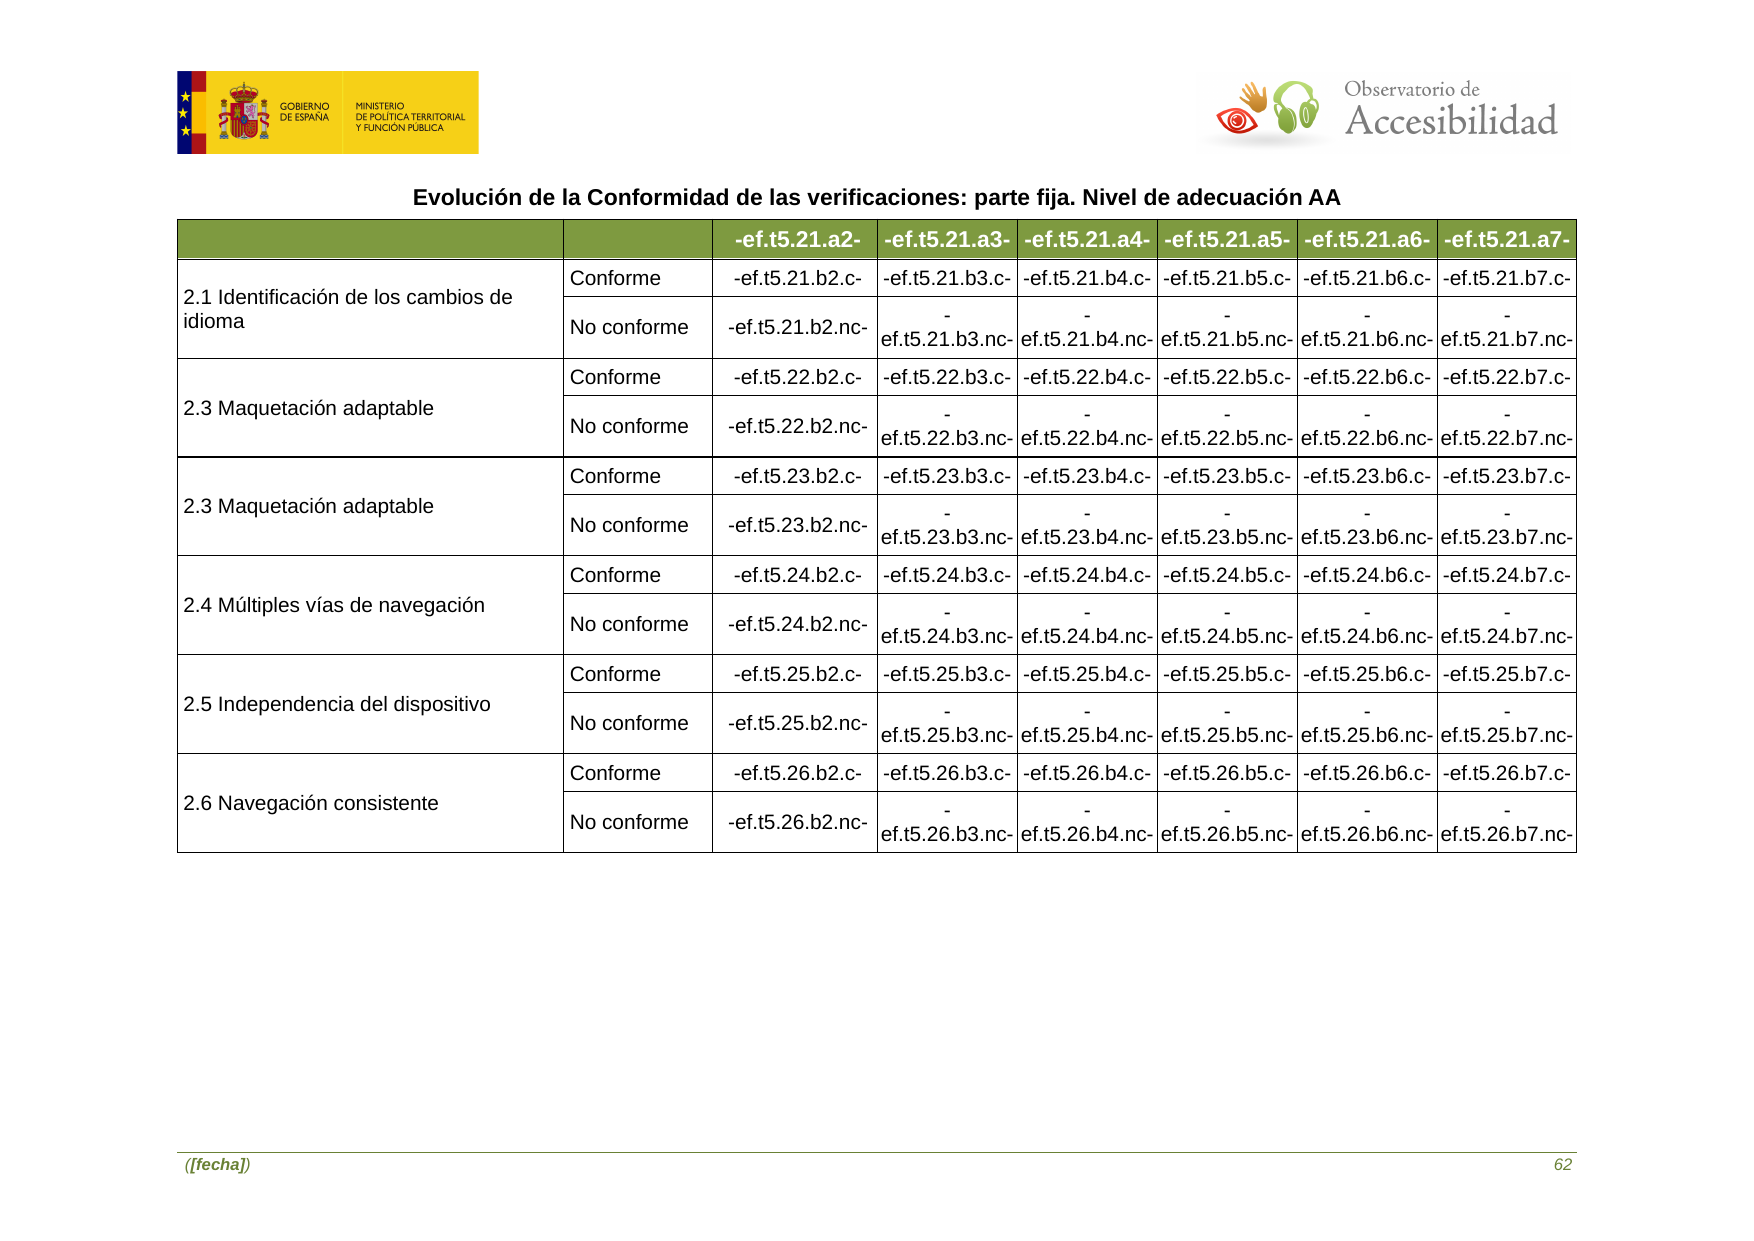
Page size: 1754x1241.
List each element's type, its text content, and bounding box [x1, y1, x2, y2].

table_cell -ef.t5.21.b7.c- [1438, 260, 1576, 296]
table_cell -ef.t5.21.b7.nc- [1438, 297, 1576, 357]
table_cell Conforme [564, 458, 712, 494]
table_cell 2.3 Maquetación adaptable [178, 359, 563, 456]
table_cell -ef.t5.24.b7.c- [1438, 556, 1576, 593]
table_cell -ef.t5.24.b6.nc- [1298, 594, 1437, 654]
table_header -ef.t5.21.a7- [1438, 220, 1576, 258]
table_cell -ef.t5.24.b4.nc- [1018, 594, 1157, 654]
table_cell -ef.t5.26.b7.nc- [1438, 792, 1576, 852]
table_cell -ef.t5.23.b4.c- [1018, 458, 1157, 494]
table_cell Conforme [564, 655, 712, 692]
table_cell No conforme [564, 792, 712, 852]
table_cell -ef.t5.25.b6.nc- [1298, 693, 1437, 753]
table_cell -ef.t5.21.b4.nc- [1018, 297, 1157, 357]
table_cell -ef.t5.26.b3.nc- [878, 792, 1017, 852]
table_cell -ef.t5.25.b5.nc- [1158, 693, 1297, 753]
table_cell -ef.t5.22.b6.nc- [1298, 396, 1437, 456]
table_cell -ef.t5.22.b7.nc- [1438, 396, 1576, 456]
picture [1196, 72, 1572, 154]
table_cell -ef.t5.21.b4.c- [1018, 260, 1157, 296]
table_cell -ef.t5.22.b4.nc- [1018, 396, 1157, 456]
table_cell -ef.t5.25.b2.c- [713, 655, 877, 692]
table_cell -ef.t5.24.b5.nc- [1158, 594, 1297, 654]
table_cell -ef.t5.26.b2.nc- [713, 792, 877, 852]
table_cell -ef.t5.25.b2.nc- [713, 693, 877, 753]
table_header -ef.t5.21.a5- [1158, 220, 1297, 258]
table_cell -ef.t5.23.b7.c- [1438, 458, 1576, 494]
table_cell -ef.t5.24.b2.c- [713, 556, 877, 593]
table_cell -ef.t5.23.b6.c- [1298, 458, 1437, 494]
table_cell Conforme [564, 754, 712, 791]
table_cell -ef.t5.21.b3.nc- [878, 297, 1017, 357]
table_cell -ef.t5.25.b7.nc- [1438, 693, 1576, 753]
table_header -ef.t5.21.a4- [1018, 220, 1157, 258]
table_cell -ef.t5.21.b6.c- [1298, 260, 1437, 296]
table_cell -ef.t5.24.b3.c- [878, 556, 1017, 593]
table_cell 2.3 Maquetación adaptable [178, 458, 563, 555]
table_cell 2.5 Independencia del dispositivo [178, 655, 563, 753]
table_cell -ef.t5.23.b3.nc- [878, 495, 1017, 555]
table_cell No conforme [564, 693, 712, 753]
table_cell -ef.t5.26.b4.nc- [1018, 792, 1157, 852]
table_cell No conforme [564, 495, 712, 555]
table_cell No conforme [564, 594, 712, 654]
table_header [178, 220, 563, 258]
table_cell -ef.t5.24.b4.c- [1018, 556, 1157, 593]
table_cell -ef.t5.25.b3.nc- [878, 693, 1017, 753]
table_cell -ef.t5.23.b2.nc- [713, 495, 877, 555]
table_header -ef.t5.21.a6- [1298, 220, 1437, 258]
table_cell -ef.t5.22.b7.c- [1438, 359, 1576, 395]
table_cell -ef.t5.21.b6.nc- [1298, 297, 1437, 357]
table_cell -ef.t5.25.b4.c- [1018, 655, 1157, 692]
table_cell -ef.t5.23.b3.c- [878, 458, 1017, 494]
table_cell -ef.t5.23.b5.nc- [1158, 495, 1297, 555]
table_cell -ef.t5.22.b2.c- [713, 359, 877, 395]
table_cell -ef.t5.26.b4.c- [1018, 754, 1157, 791]
picture [177, 71, 479, 154]
table_header -ef.t5.21.a2- [713, 220, 877, 258]
text Evolución de la Conformidad de las verificaciones: parte fija. Nivel de adecuación AA [177, 184, 1577, 211]
table_cell -ef.t5.21.b2.c- [713, 260, 877, 296]
table_cell No conforme [564, 396, 712, 456]
table_cell Conforme [564, 556, 712, 593]
table_cell -ef.t5.22.b3.nc- [878, 396, 1017, 456]
table_cell -ef.t5.21.b5.nc- [1158, 297, 1297, 357]
table_cell 2.1 Identificación de los cambios de idioma [178, 260, 563, 357]
table_cell -ef.t5.26.b6.nc- [1298, 792, 1437, 852]
table_cell -ef.t5.26.b7.c- [1438, 754, 1576, 791]
table_cell -ef.t5.24.b6.c- [1298, 556, 1437, 593]
table_cell -ef.t5.23.b7.nc- [1438, 495, 1576, 555]
table_header [564, 220, 712, 258]
table_cell -ef.t5.23.b2.c- [713, 458, 877, 494]
table_cell 2.6 Navegación consistente [178, 754, 563, 852]
table_cell No conforme [564, 297, 712, 357]
table_cell -ef.t5.22.b4.c- [1018, 359, 1157, 395]
table_cell -ef.t5.23.b6.nc- [1298, 495, 1437, 555]
table_cell -ef.t5.24.b2.nc- [713, 594, 877, 654]
table_cell 2.4 Múltiples vías de navegación [178, 556, 563, 654]
table_cell -ef.t5.26.b5.c- [1158, 754, 1297, 791]
table_cell -ef.t5.26.b3.c- [878, 754, 1017, 791]
table_cell -ef.t5.24.b5.c- [1158, 556, 1297, 593]
table_cell -ef.t5.26.b6.c- [1298, 754, 1437, 791]
table_cell -ef.t5.25.b4.nc- [1018, 693, 1157, 753]
table_cell -ef.t5.24.b7.nc- [1438, 594, 1576, 654]
table_cell -ef.t5.22.b5.nc- [1158, 396, 1297, 456]
table_cell -ef.t5.22.b5.c- [1158, 359, 1297, 395]
table_cell -ef.t5.23.b5.c- [1158, 458, 1297, 494]
table_cell -ef.t5.25.b5.c- [1158, 655, 1297, 692]
table_cell -ef.t5.21.b3.c- [878, 260, 1017, 296]
table_cell -ef.t5.26.b5.nc- [1158, 792, 1297, 852]
table_cell -ef.t5.26.b2.c- [713, 754, 877, 791]
table_cell -ef.t5.21.b2.nc- [713, 297, 877, 357]
table_cell -ef.t5.25.b6.c- [1298, 655, 1437, 692]
table_cell -ef.t5.21.b5.c- [1158, 260, 1297, 296]
table_cell -ef.t5.24.b3.nc- [878, 594, 1017, 654]
table_cell -ef.t5.22.b3.c- [878, 359, 1017, 395]
table_header -ef.t5.21.a3- [878, 220, 1017, 258]
table_cell Conforme [564, 359, 712, 395]
table_cell Conforme [564, 260, 712, 296]
table_cell -ef.t5.25.b7.c- [1438, 655, 1576, 692]
table_cell -ef.t5.25.b3.c- [878, 655, 1017, 692]
table_cell -ef.t5.22.b6.c- [1298, 359, 1437, 395]
table_cell -ef.t5.23.b4.nc- [1018, 495, 1157, 555]
table_cell -ef.t5.22.b2.nc- [713, 396, 877, 456]
